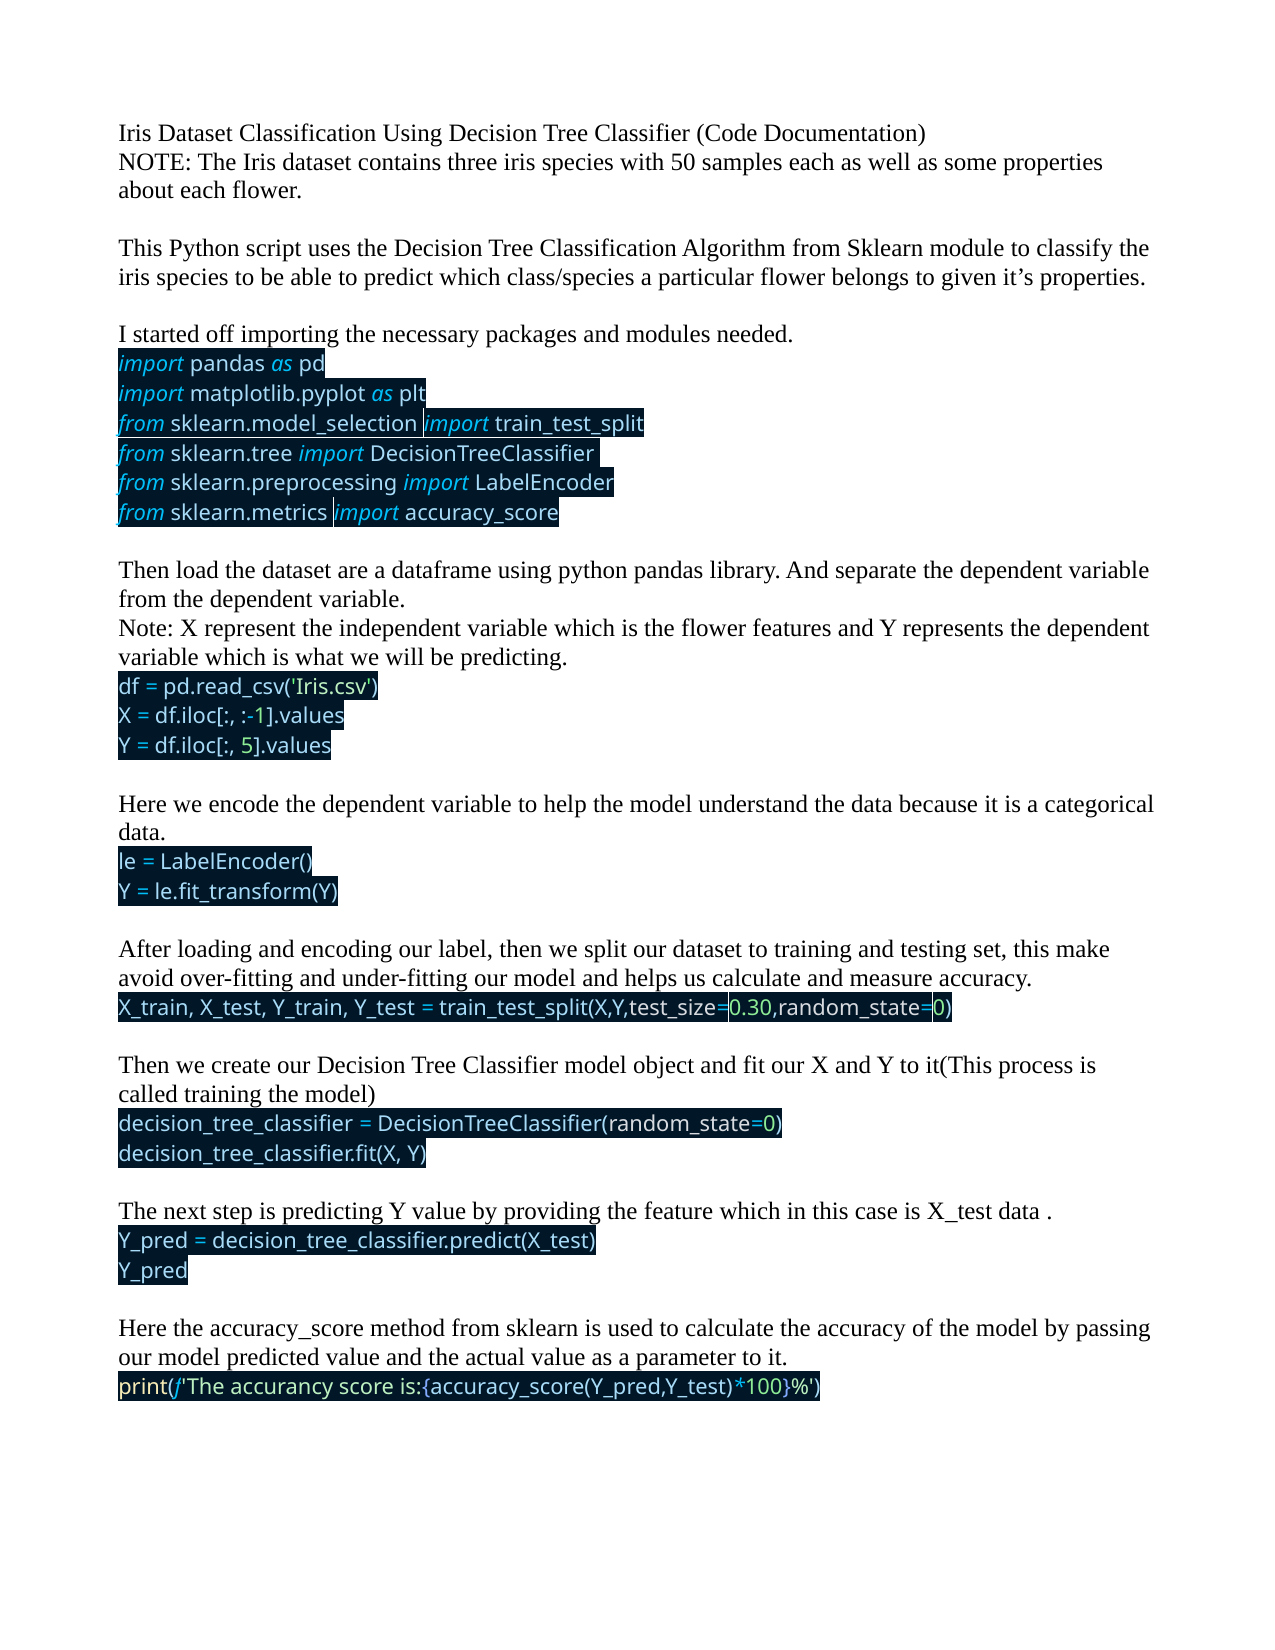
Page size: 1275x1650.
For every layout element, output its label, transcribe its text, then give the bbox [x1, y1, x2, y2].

text Y_pred [118, 1255, 1157, 1285]
text Then we create our Decision Tree Classifier model object and fit our X and Y to it(This process is called training the model) [118, 1051, 1157, 1108]
text decision_tree_classifier.fit(X, Y) [118, 1138, 1157, 1168]
text decision_tree_classifier = DecisionTreeClassifier(random_state=0) [118, 1108, 1157, 1138]
text df = pd.read_csv('Iris.csv') [118, 671, 1157, 700]
text import pandas as pd [118, 348, 1157, 378]
text from sklearn.metrics import accuracy_score [118, 497, 1157, 527]
text Y = df.iloc[:, 5].values [118, 730, 1157, 760]
text The next step is predicting Y value by providing the feature which in this case is X_test data . [118, 1196, 1157, 1225]
text Then load the dataset are a dataframe using python pandas library. And separate the dependent variable from the dependent variable. [118, 556, 1157, 613]
text X = df.iloc[:, :-1].values [118, 700, 1157, 730]
text Here we encode the dependent variable to help the model understand the data because it is a categorical data. [118, 789, 1157, 846]
text After loading and encoding our label, then we split our dataset to training and testing set, this make avoid over-fitting and under-fitting our model and helps us calculate and measure accuracy. [118, 934, 1157, 992]
text le = LabelEncoder() [118, 846, 1157, 876]
text X_train, X_test, Y_train, Y_test = train_test_split(X,Y,test_size=0.30,random_state=0) [118, 992, 1157, 1022]
text Iris Dataset Classification Using Decision Tree Classifier (Code Documentation) [118, 118, 1157, 147]
text Note: X represent the independent variable which is the flower features and Y represents the dependent variable which is what we will be predicting. [118, 613, 1157, 671]
text Here the accuracy_score method from sklearn is used to calculate the accuracy of the model by passing our model predicted value and the actual value as a parameter to it. [118, 1313, 1157, 1371]
text from sklearn.model_selection import train_test_split [118, 408, 1157, 437]
text NOTE: The Iris dataset contains three iris species with 50 samples each as well as some properties about each flower. [118, 147, 1157, 204]
text Y_pred = decision_tree_classifier.predict(X_test) [118, 1225, 1157, 1255]
text I started off importing the necessary packages and modules needed. [118, 319, 1157, 348]
text This Python script uses the Decision Tree Classification Algorithm from Sklearn module to classify the iris species to be able to predict which class/species a particular flower belongs to given it’s properties. [118, 233, 1157, 291]
text import matplotlib.pyplot as plt [118, 378, 1157, 408]
text print(f'The accurancy score is:{accuracy_score(Y_pred,Y_test)*100}%') [118, 1371, 1157, 1401]
text Y = le.fit_transform(Y) [118, 876, 1157, 906]
text from sklearn.tree import DecisionTreeClassifier [118, 437, 1157, 467]
text from sklearn.preprocessing import LabelEncoder [118, 467, 1157, 497]
